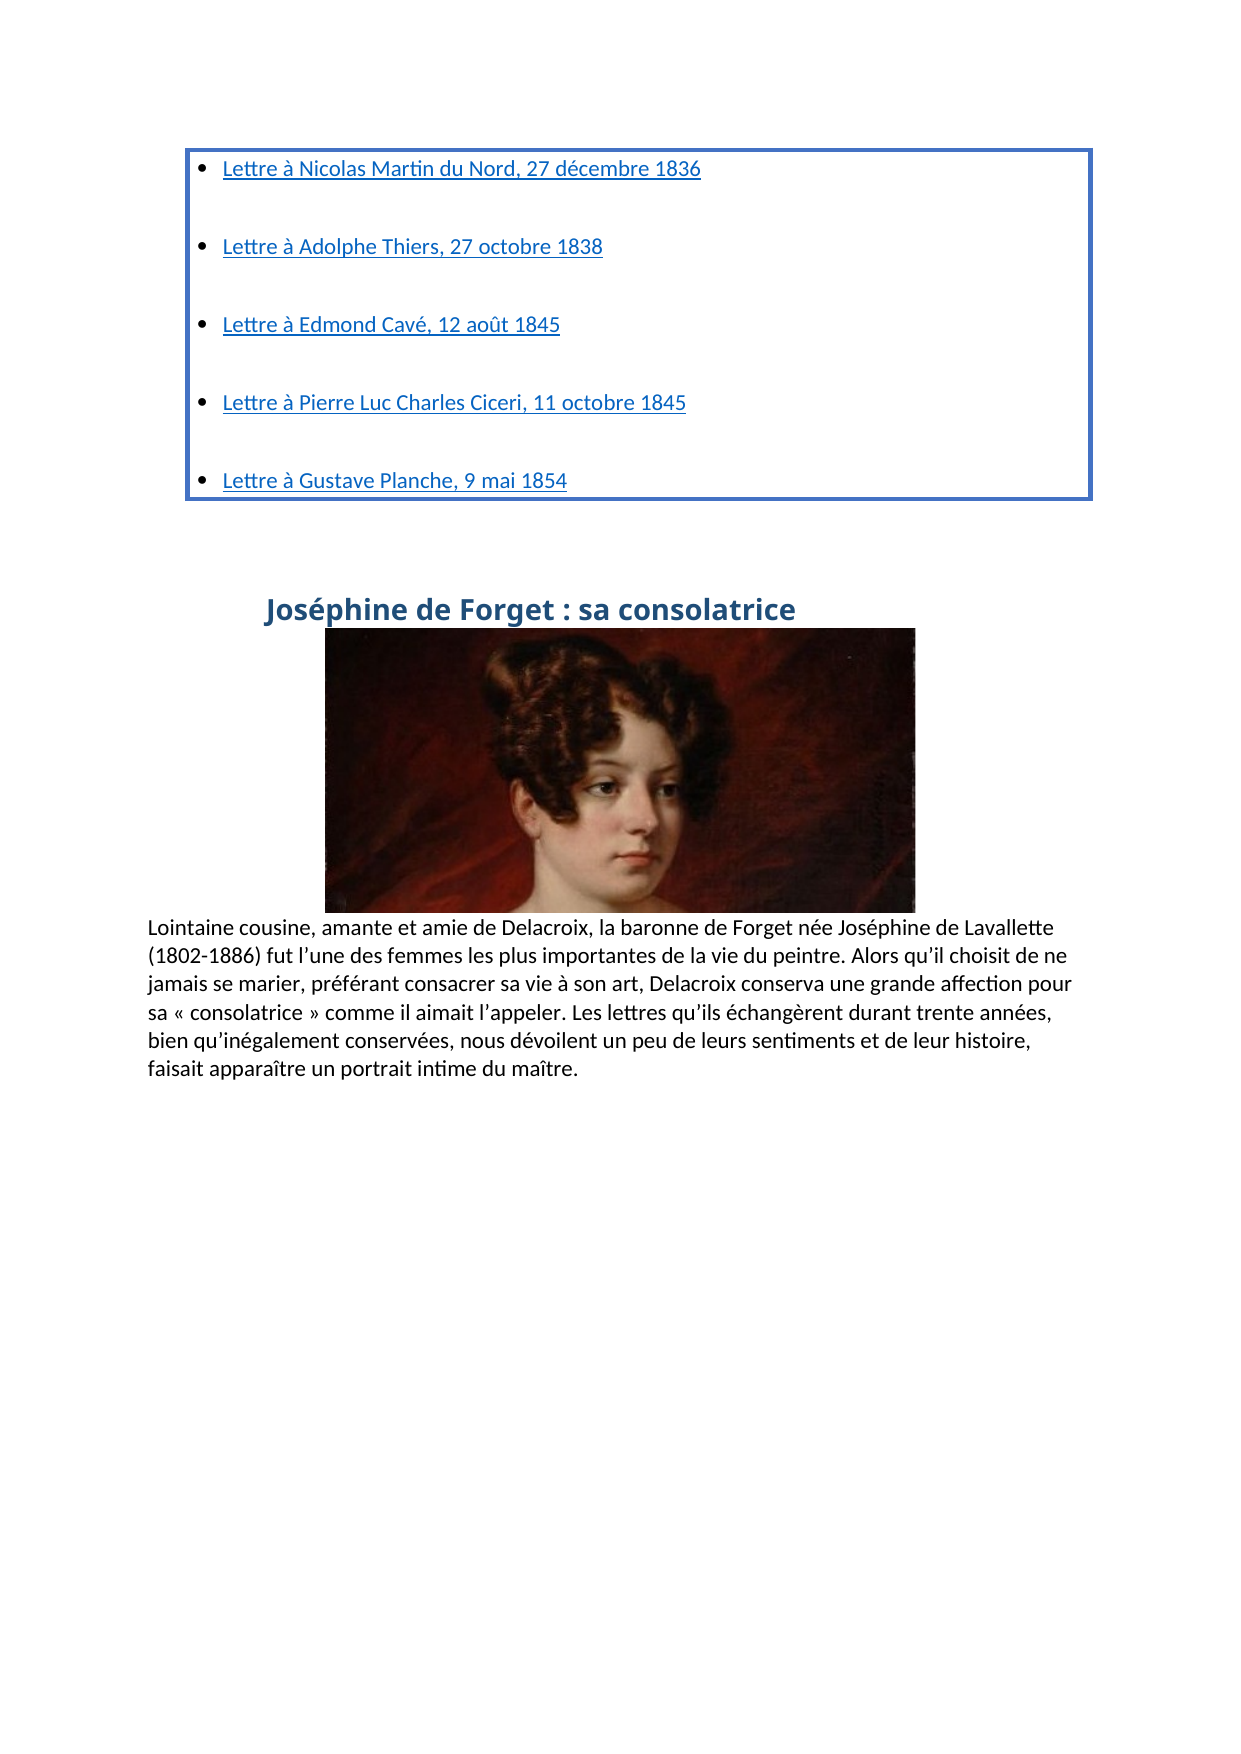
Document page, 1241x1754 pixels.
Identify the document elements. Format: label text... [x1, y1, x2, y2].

list Lettre à Gustave Planche, 9 mai 1854 [190, 460, 1088, 497]
list Lettre à Nicolas Martin du Nord, 27 décembre 1836 [190, 152, 1088, 182]
picture [325, 628, 916, 913]
list Lettre à Pierre Luc Charles Ciceri, 11 octobre 1845 [190, 382, 1088, 416]
text Lointaine cousine, amante et amie de Delacroix, la baronne de Forget née Joséphine de Lavallette (1802-1886) fut l’une des femmes les plus importantes de la vie du peintre. Alors qu’il choisit de ne jamais se marier, préférant consacrer sa vie à son art, Delacroix conserva une grande affection pour sa « consolatrice » comme il aimait l’appeler. Les lettres qu’ils échangèrent durant trente années, bien qu’inégalement conservées, nous dévoilent un peu de leurs sentiments et de leur histoire, faisait apparaître un portrait intime du maître. [148, 629, 1093, 1082]
list Lettre à Edmond Cavé, 12 août 1845 [190, 304, 1088, 338]
list Lettre à Adolphe Thiers, 27 octobre 1838 [190, 226, 1088, 260]
subtitle Joséphine de Forget : sa consolatrice [266, 589, 1093, 628]
